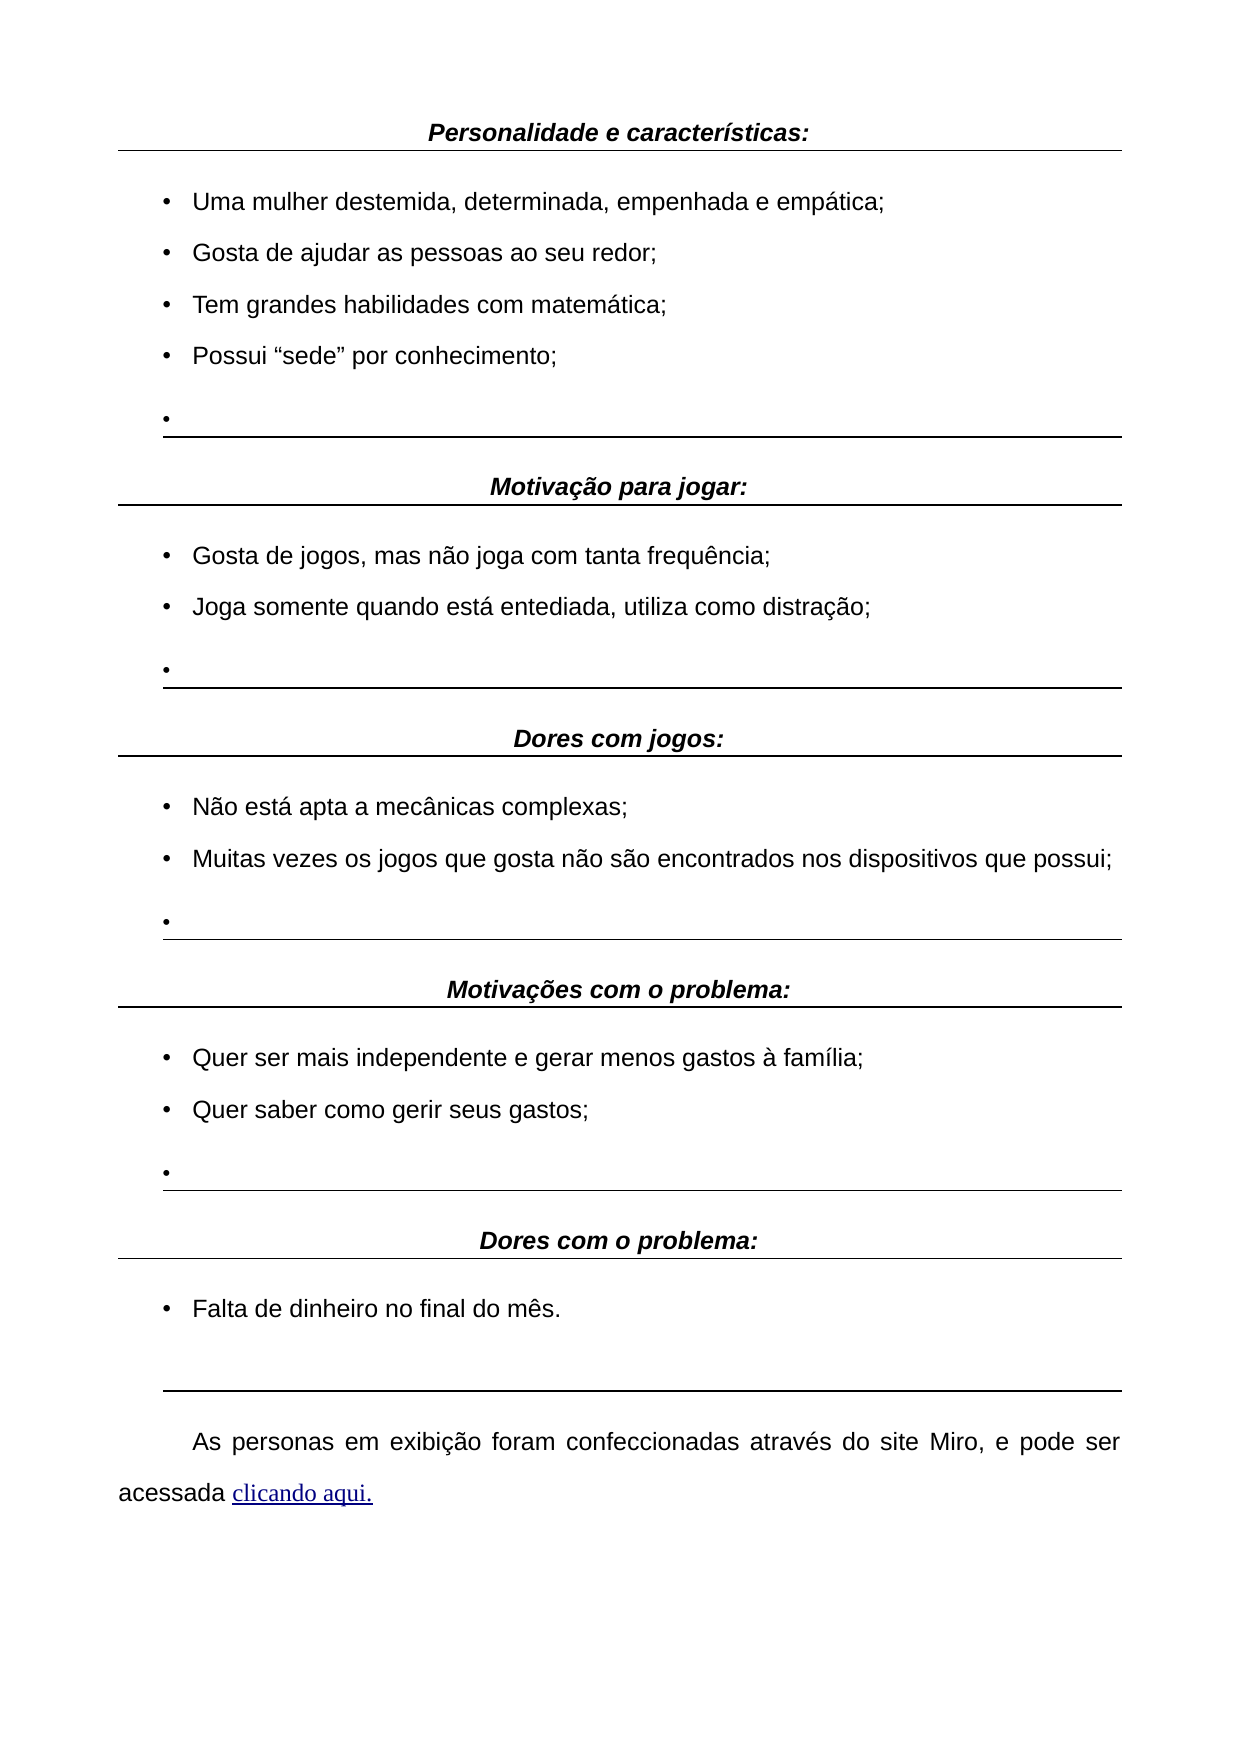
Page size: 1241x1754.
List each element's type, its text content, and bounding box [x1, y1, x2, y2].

list Muitas vezes os jogos que gosta não são encontrados nos dispositivos que possui; [162, 843, 1122, 872]
list Quer ser mais independente e gerar menos gastos à família; [162, 1043, 1122, 1072]
list Não está apta a mecânicas complexas; [162, 792, 1122, 821]
list Quer saber como gerir seus gastos; [162, 1095, 1122, 1123]
text Motivações com o problema: [118, 975, 1122, 1006]
list Uma mulher destemida, determinada, empenhada e empática; [162, 187, 1122, 215]
list Falta de dinheiro no final do mês. [162, 1294, 1122, 1323]
text Dores com jogos: [118, 723, 1122, 755]
text Personalidade e características: [118, 118, 1122, 150]
text As personas em exibição foram confeccionadas através do site Miro, e pode ser acessada clicando aqui. [118, 1427, 1122, 1507]
text Dores com o problema: [118, 1226, 1122, 1258]
list Gosta de jogos, mas não joga com tanta frequência; [162, 541, 1122, 570]
list Gosta de ajudar as pessoas ao seu redor; [162, 238, 1122, 267]
text Motivação para jogar: [118, 472, 1122, 504]
list Tem grandes habilidades com matemática; [162, 290, 1122, 318]
list Possui “sede” por conhecimento; [162, 341, 1122, 370]
list Joga somente quando está entediada, utiliza como distração; [162, 592, 1122, 621]
